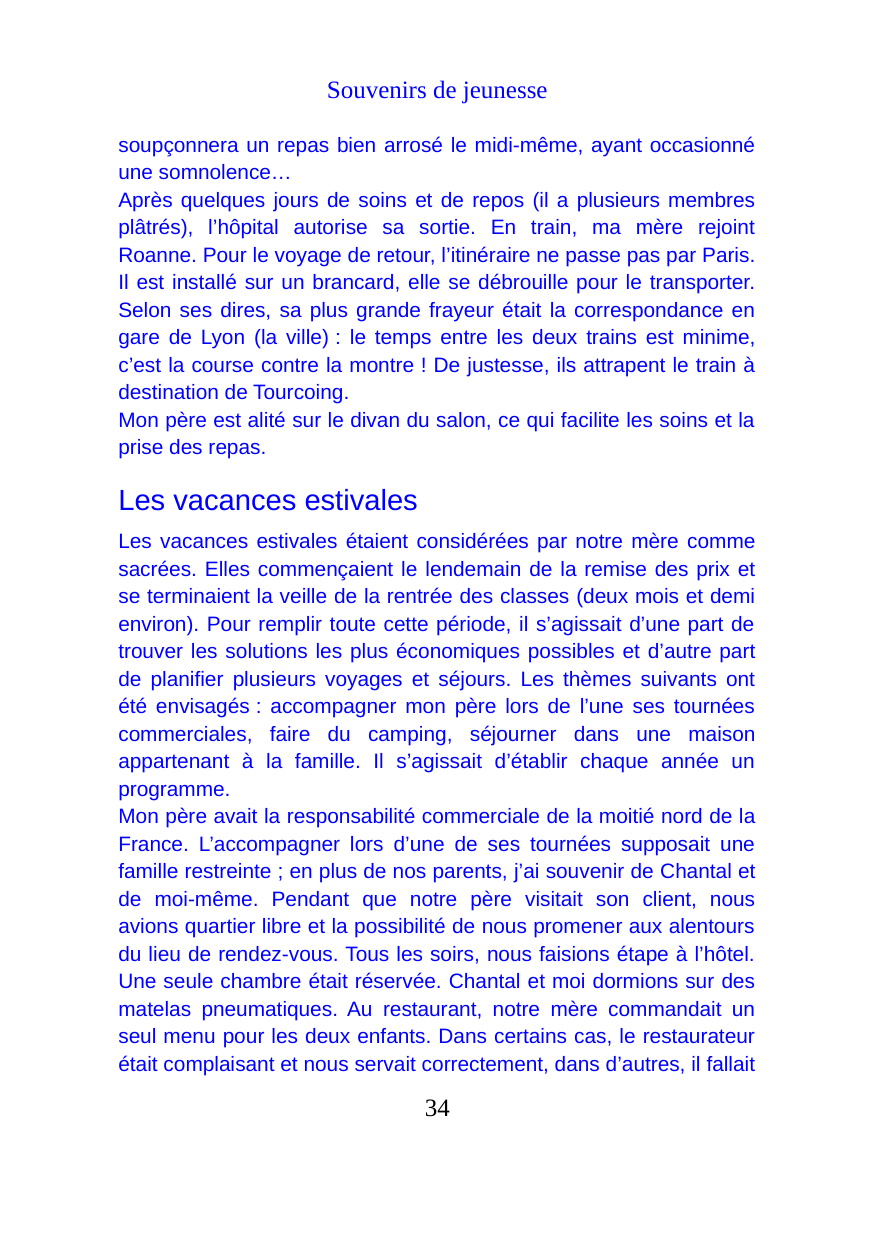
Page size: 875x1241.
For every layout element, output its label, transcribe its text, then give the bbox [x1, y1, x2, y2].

subtitle Les vacances estivales [118, 483, 756, 517]
text Mon père est alité sur le divan du salon, ce qui facilite les soins et la prise des repas. [118, 407, 756, 459]
text soupçonnera un repas bien arrosé le midi-même, ayant occasionné une somnolence… [118, 132, 756, 184]
text Les vacances estivales étaient considérées par notre mère comme sacrées. Elles commençaient le lendemain de la remise des prix et se terminaient la veille de la rentrée des classes (deux mois et demi environ). Pour remplir toute cette période, il s’agissait d’une part de trouver les solutions les plus économiques possibles et d’autre part de planifier plusieurs voyages et séjours. Les thèmes suivants ont été envisagés : accompagner mon père lors de l’une ses tournées commerciales, faire du camping, séjourner dans une maison appartenant à la famille. Il s’agissait d’établir chaque année un programme. [118, 529, 756, 801]
text Après quelques jours de soins et de repos (il a plusieurs membres plâtrés), l’hôpital autorise sa sortie. En train, ma mère rejoint Roanne. Pour le voyage de retour, l’itinéraire ne passe pas par Paris. Il est installé sur un brancard, elle se débrouille pour le transporter. Selon ses dires, sa plus grande frayeur était la correspondance en gare de Lyon (la ville) : le temps entre les deux trains est minime, c’est la course contre la montre ! De justesse, ils attrapent le train à destination de Tourcoing. [118, 187, 756, 404]
text Mon père avait la responsabilité commerciale de la moitié nord de la France. L’accompagner lors d’une de ses tournées supposait une famille restreinte ; en plus de nos parents, j’ai souvenir de Chantal et de moi-même. Pendant que notre père visitait son client, nous avions quartier libre et la possibilité de nous promener aux alentours du lieu de rendez-vous. Tous les soirs, nous faisions étape à l’hôtel. Une seule chambre était réservée. Chantal et moi dormions sur des matelas pneumatiques. Au restaurant, notre mère commandait un seul menu pour les deux enfants. Dans certains cas, le restaurateur était complaisant et nous servait correctement, dans d’autres, il fallait [118, 804, 756, 1076]
